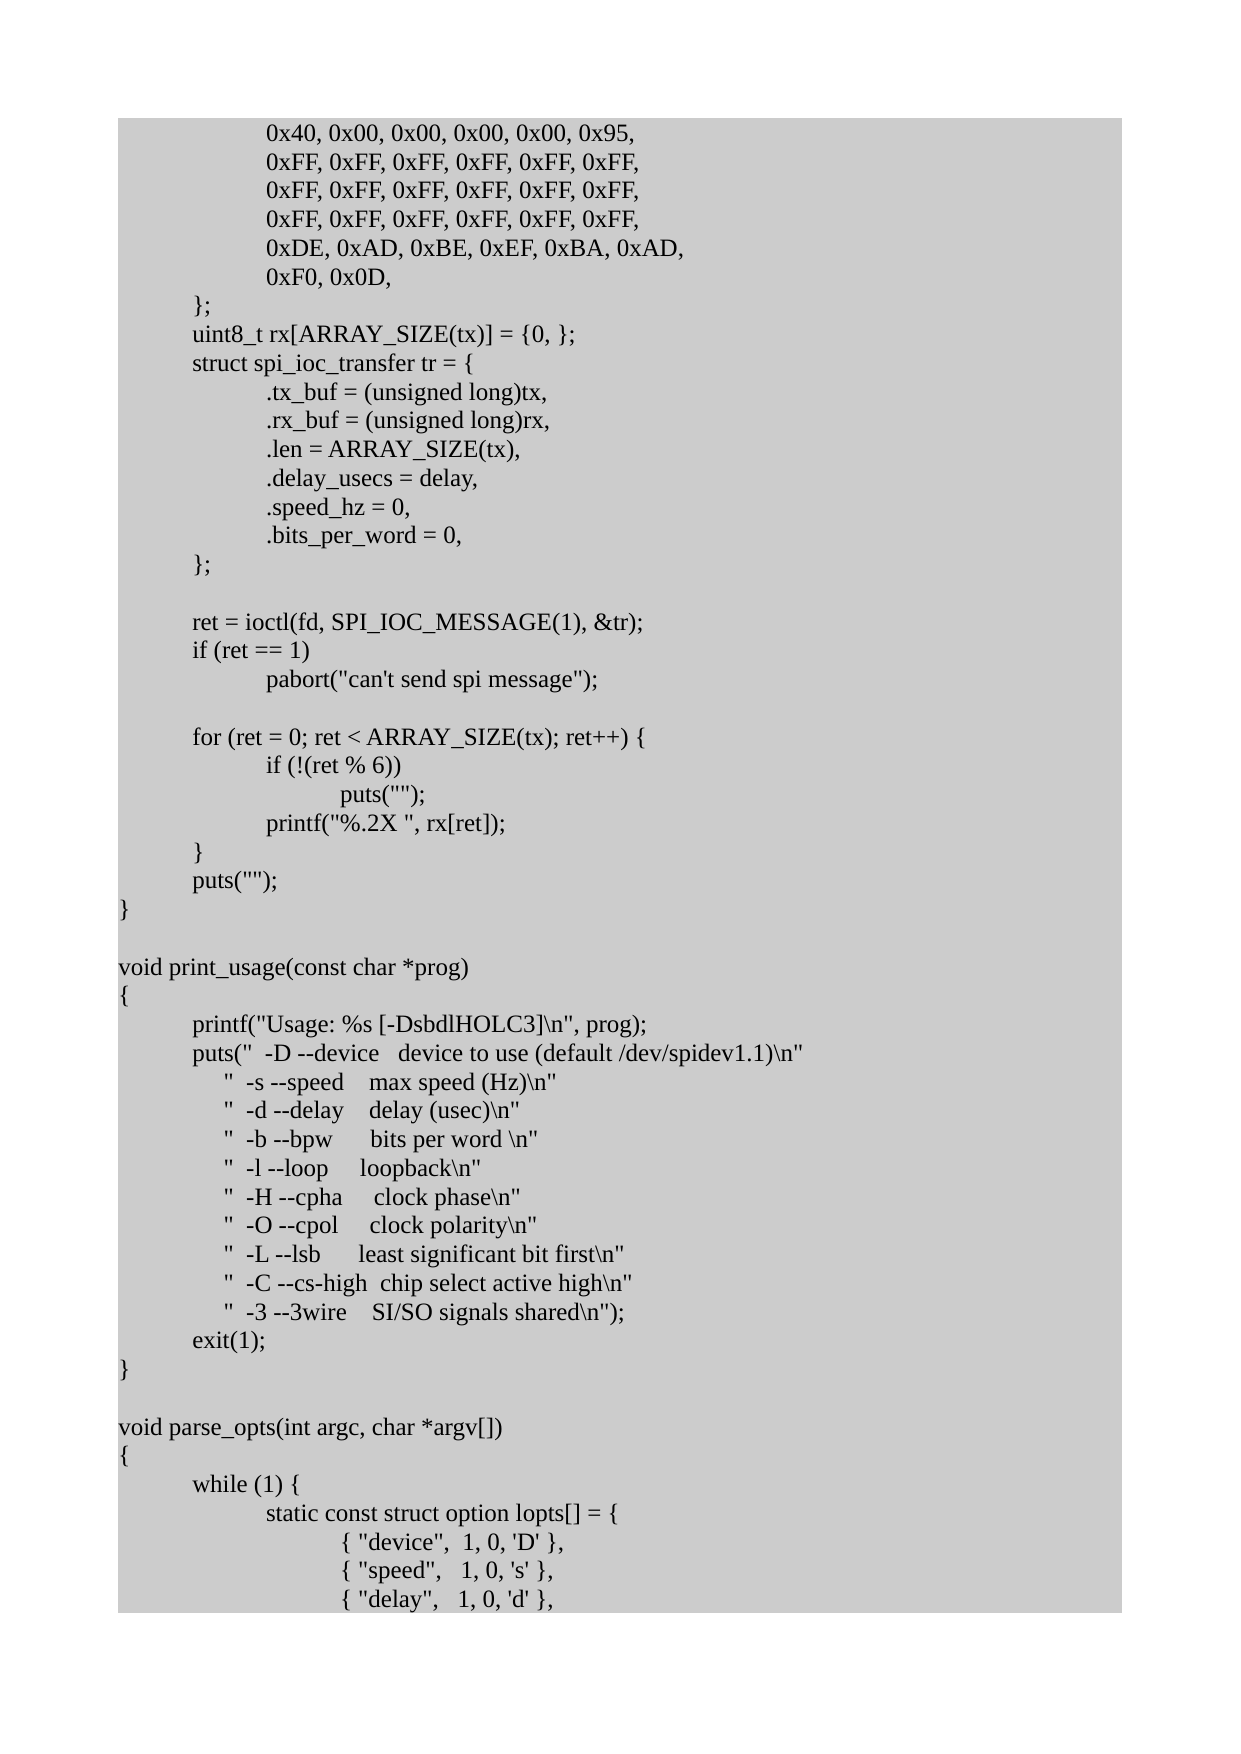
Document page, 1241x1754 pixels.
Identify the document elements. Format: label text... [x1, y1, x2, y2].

text " -3 --3wire SI/SO signals shared\n"); [118, 1297, 1122, 1326]
text while (1) { [118, 1469, 1122, 1498]
text }; [118, 291, 1122, 319]
text puts(""); [118, 779, 1122, 808]
text " -s --speed max speed (Hz)\n" [118, 1067, 1122, 1096]
text printf("Usage: %s [-DsbdlHOLC3]\n", prog); [118, 1009, 1122, 1038]
text 0xDE, 0xAD, 0xBE, 0xEF, 0xBA, 0xAD, [118, 233, 1122, 262]
text printf("%.2X ", rx[ret]); [118, 808, 1122, 837]
text puts(" -D --device device to use (default /dev/spidev1.1)\n" [118, 1038, 1122, 1067]
text ret = ioctl(fd, SPI_IOC_MESSAGE(1), &tr); [118, 607, 1122, 636]
text for (ret = 0; ret < ARRAY_SIZE(tx); ret++) { [118, 722, 1122, 751]
text " -d --delay delay (usec)\n" [118, 1096, 1122, 1124]
text " -H --cpha clock phase\n" [118, 1182, 1122, 1211]
text .speed_hz = 0, [118, 492, 1122, 521]
text " -b --bpw bits per word \n" [118, 1124, 1122, 1153]
text void parse_opts(int argc, char *argv[]) [118, 1412, 1122, 1441]
text { "delay", 1, 0, 'd' }, [118, 1584, 1122, 1613]
text " -L --lsb least significant bit first\n" [118, 1239, 1122, 1268]
text { [118, 1441, 1122, 1469]
text puts(""); [118, 866, 1122, 894]
text { "device", 1, 0, 'D' }, [118, 1527, 1122, 1556]
text .tx_buf = (unsigned long)tx, [118, 377, 1122, 406]
text .rx_buf = (unsigned long)rx, [118, 406, 1122, 434]
text .len = ARRAY_SIZE(tx), [118, 434, 1122, 463]
text 0x40, 0x00, 0x00, 0x00, 0x00, 0x95, [118, 118, 1122, 147]
text if (ret == 1) [118, 636, 1122, 664]
text " -O --cpol clock polarity\n" [118, 1211, 1122, 1239]
text void print_usage(const char *prog) [118, 952, 1122, 981]
text } [118, 837, 1122, 866]
text }; [118, 549, 1122, 578]
text 0xF0, 0x0D, [118, 262, 1122, 291]
text " -l --loop loopback\n" [118, 1153, 1122, 1182]
text } [118, 894, 1122, 923]
text static const struct option lopts[] = { [118, 1498, 1122, 1527]
text .delay_usecs = delay, [118, 463, 1122, 492]
text 0xFF, 0xFF, 0xFF, 0xFF, 0xFF, 0xFF, [118, 176, 1122, 204]
text pabort("can't send spi message"); [118, 664, 1122, 693]
text 0xFF, 0xFF, 0xFF, 0xFF, 0xFF, 0xFF, [118, 204, 1122, 233]
text uint8_t rx[ARRAY_SIZE(tx)] = {0, }; [118, 319, 1122, 348]
text 0xFF, 0xFF, 0xFF, 0xFF, 0xFF, 0xFF, [118, 147, 1122, 176]
text " -C --cs-high chip select active high\n" [118, 1268, 1122, 1297]
text if (!(ret % 6)) [118, 751, 1122, 779]
text exit(1); [118, 1326, 1122, 1354]
text } [118, 1354, 1122, 1383]
text { "speed", 1, 0, 's' }, [118, 1556, 1122, 1584]
text { [118, 981, 1122, 1009]
text .bits_per_word = 0, [118, 521, 1122, 549]
text struct spi_ioc_transfer tr = { [118, 348, 1122, 377]
